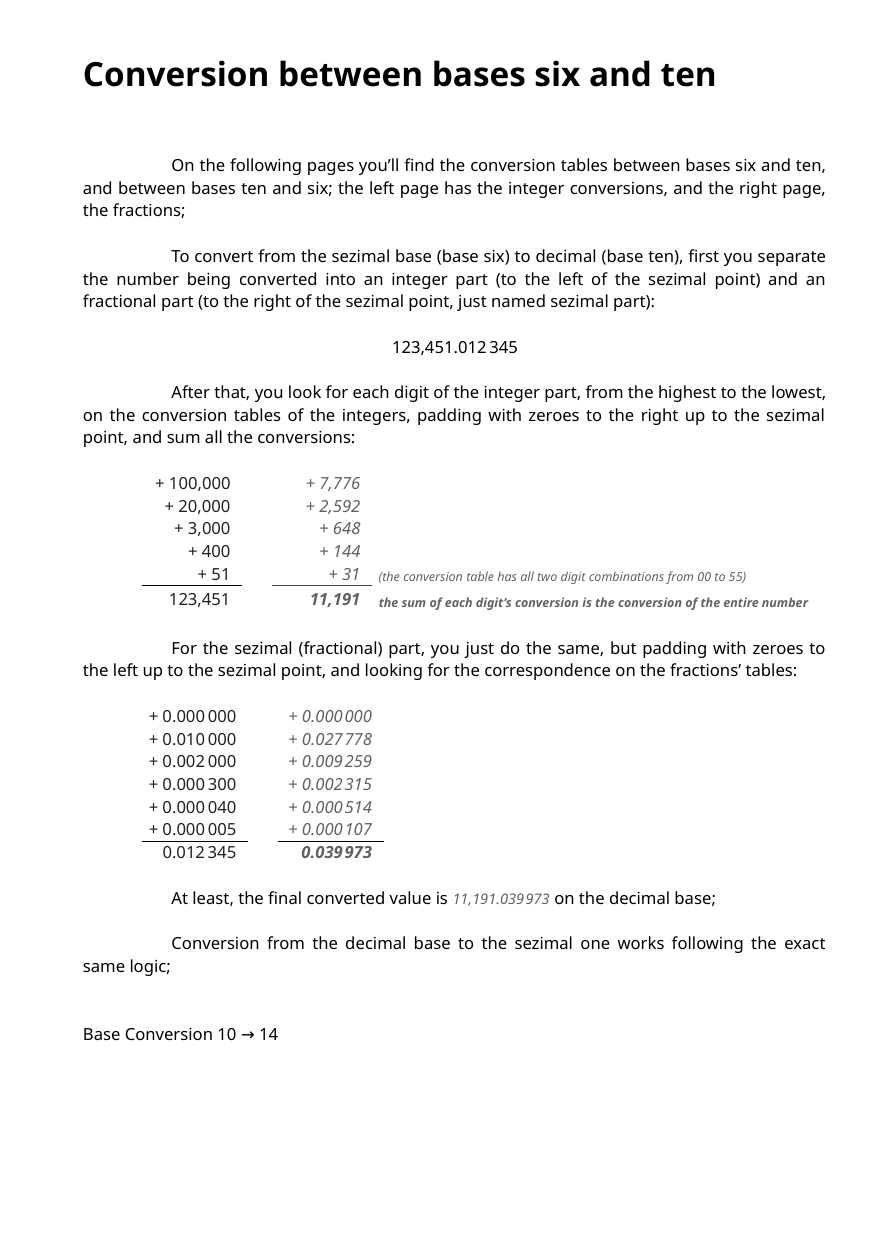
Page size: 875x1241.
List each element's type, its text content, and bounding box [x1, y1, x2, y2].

text For the sezimal (fractional) part, you just do the same, but padding with zeroes to the left up to the sezimal point, and looking for the correspondence on the fractions’ tables: [83, 636, 827, 682]
table_header [242, 472, 272, 494]
table_cell (the conversion table has all two digit combinations from 00 to 55) [372, 563, 827, 585]
table_cell [372, 517, 827, 540]
table_cell [83, 494, 142, 517]
text To convert from the sezimal base (base six) to decimal (base ten), first you separate the number being converted into an integer part (to the left of the sezimal point) and an fractional part (to the right of the sezimal point, just named sezimal part): [83, 244, 827, 313]
table_cell [83, 750, 142, 773]
table_header + 7,776 [272, 472, 372, 494]
text After that, you look for each digit of the integer part, from the highest to the lowest, on the conversion tables of the integers, padding with zeroes to the right up to the sezimal point, and sum all the conversions: [83, 381, 827, 449]
table_header + 0.000 000 [278, 705, 384, 727]
subtitle Base Conversion 10 → 14 [83, 1022, 827, 1045]
table_header + 0.000 000 [142, 705, 248, 727]
table_cell [242, 494, 272, 517]
table_cell [248, 795, 277, 818]
table_cell + 3,000 [142, 517, 242, 540]
table_cell [242, 585, 272, 614]
table_cell [83, 818, 142, 841]
table_cell + 2,592 [272, 494, 372, 517]
table_cell [83, 517, 142, 540]
table_cell + 31 [272, 563, 372, 585]
table_cell [384, 750, 827, 773]
table_header [83, 705, 142, 727]
table_cell + 0.000 107 [278, 818, 384, 841]
table_cell [384, 773, 827, 795]
text On the following pages you’ll find the conversion tables between bases six and ten, and between bases ten and six; the left page has the integer conversions, and the right page, the fractions; [83, 154, 827, 222]
table_cell + 0.010 000 [142, 727, 248, 750]
table_cell [248, 818, 277, 841]
table_header [372, 472, 827, 494]
subtitle Conversion between bases six and ten [83, 50, 827, 96]
table_cell [372, 494, 827, 517]
table_cell [242, 517, 272, 540]
table_cell [248, 727, 277, 750]
table_cell + 400 [142, 540, 242, 562]
table_cell 11,191 [272, 586, 372, 614]
table_cell + 0.009 259 [278, 750, 384, 773]
table_cell [248, 750, 277, 773]
table_cell + 648 [272, 517, 372, 540]
table_cell + 0.000 514 [278, 795, 384, 818]
table_cell + 0.002 315 [278, 773, 384, 795]
table_cell + 144 [272, 540, 372, 562]
table_cell [242, 540, 272, 562]
table_cell + 0.000 040 [142, 795, 248, 818]
table_cell [248, 773, 277, 795]
text At least, the final converted value is 11,191.039 973 on the decimal base; [83, 886, 827, 909]
table_header [384, 705, 827, 727]
table_cell [248, 841, 277, 863]
table_cell [384, 795, 827, 818]
table_cell + 51 [142, 563, 242, 585]
text Conversion from the decimal base to the sezimal one works following the exact same logic; [83, 932, 827, 977]
table_cell + 0.002 000 [142, 750, 248, 773]
table_cell the sum of each digit’s conversion is the conversion of the entire number [372, 585, 827, 614]
table_cell [83, 540, 142, 562]
table_cell + 0.000 005 [142, 818, 248, 841]
table_header + 100,000 [142, 472, 242, 494]
table_cell 123,451 [142, 586, 242, 614]
table_cell + 20,000 [142, 494, 242, 517]
table_cell [384, 818, 827, 841]
table_cell + 0.027 778 [278, 727, 384, 750]
table_cell 0.039 973 [278, 842, 384, 863]
table_cell [384, 727, 827, 750]
table_cell [83, 773, 142, 795]
table_cell [372, 540, 827, 562]
table_cell [83, 795, 142, 818]
table_cell [242, 563, 272, 585]
table_cell 0.012 345 [142, 842, 248, 863]
text 123,451.012 345 [83, 335, 827, 358]
table_header [248, 705, 277, 727]
table_cell [83, 585, 142, 614]
table_cell [83, 727, 142, 750]
table_cell [83, 563, 142, 585]
table_header [83, 472, 142, 494]
table_cell [83, 841, 142, 863]
table_cell [384, 841, 827, 863]
table_cell + 0.000 300 [142, 773, 248, 795]
